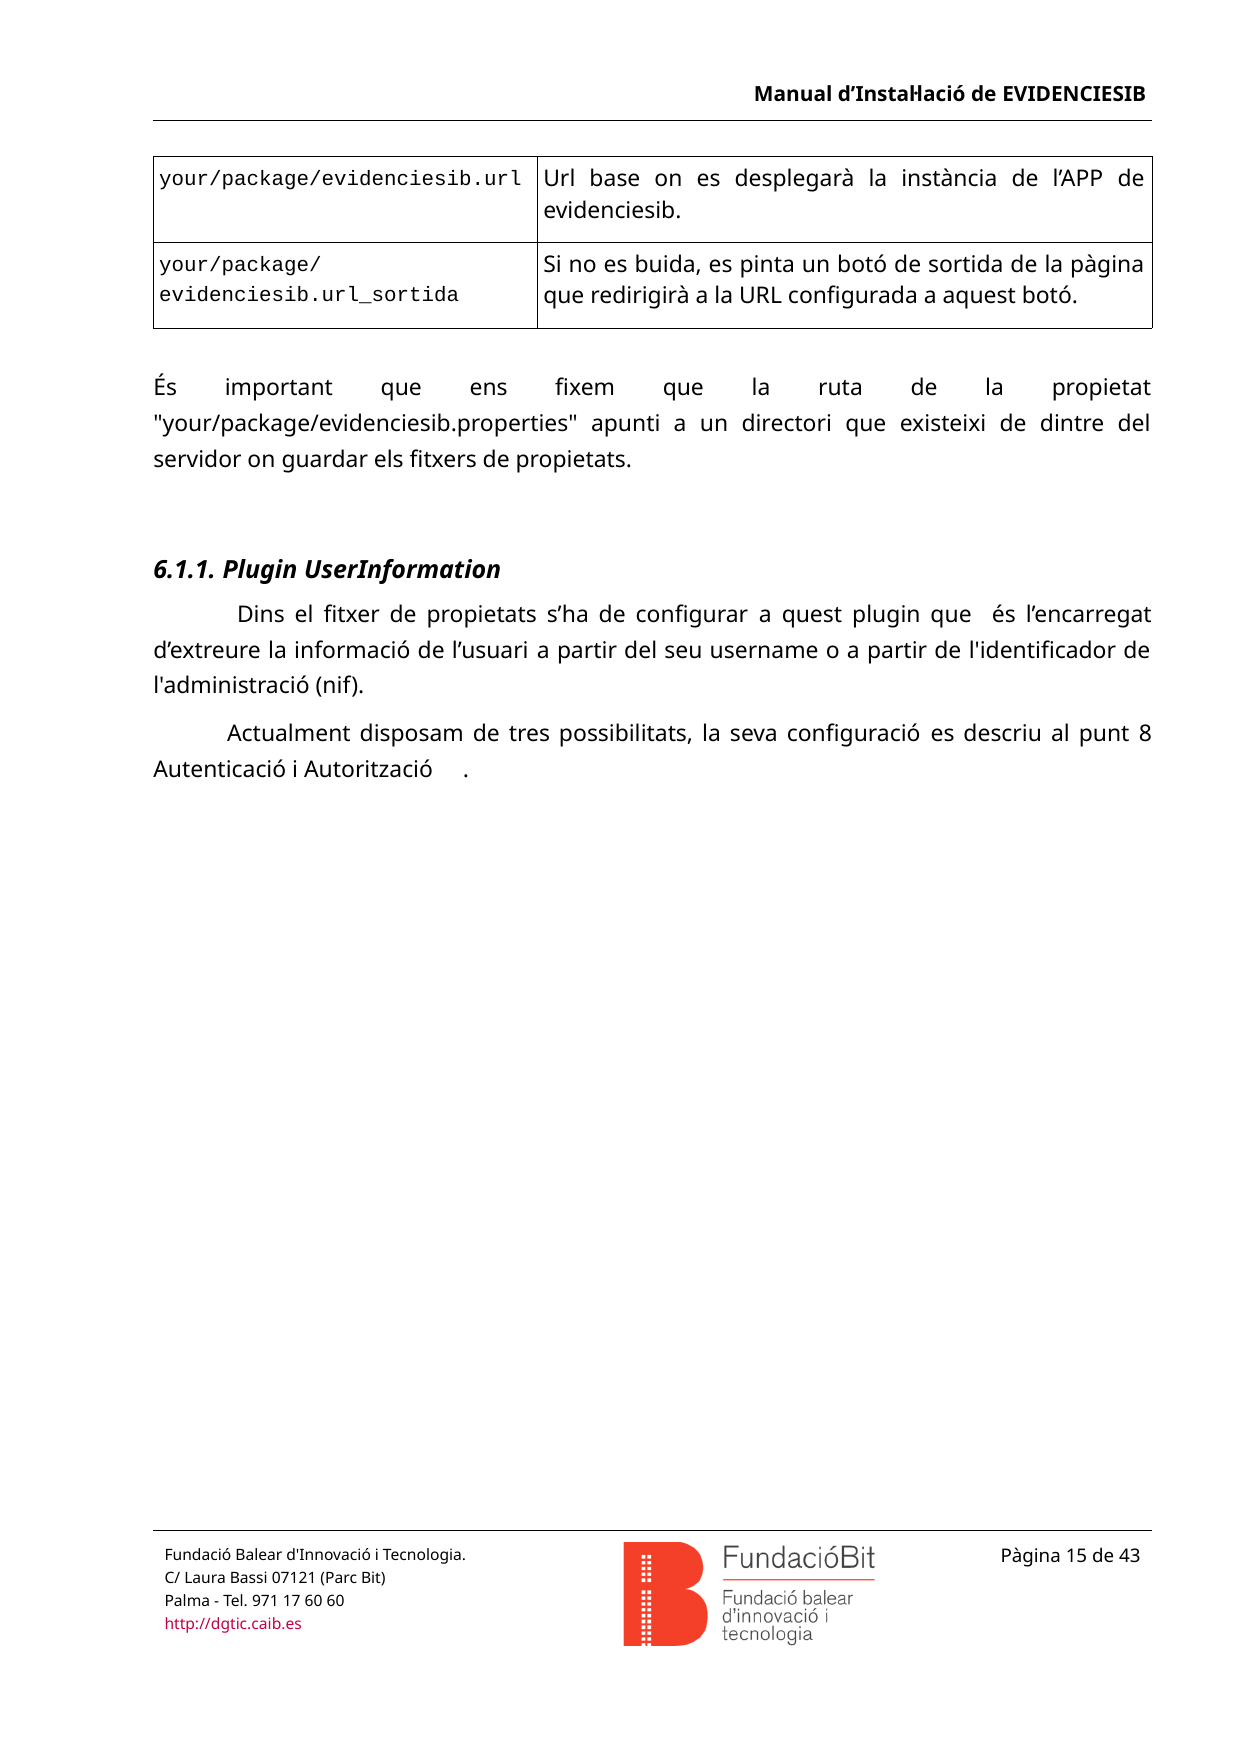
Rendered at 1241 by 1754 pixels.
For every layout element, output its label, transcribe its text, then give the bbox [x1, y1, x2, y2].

text És important que ens fixem que la ruta de la propietat "your/package/evidenciesib.properties" apunti a un directori que existeixi de dintre del servidor on guardar els fitxers de propietats. [153, 371, 1152, 474]
table_cell Si no es buida, es pinta un botó de sortida de la pàgina que redirigirà a la URL configurada a aquest botó. [538, 243, 1152, 328]
table_cell your/package/evidenciesib.url_sortida [154, 243, 537, 328]
table_cell Url base on es desplegarà la instància de l’APP de evidenciesib. [538, 157, 1152, 242]
table_cell your/package/evidenciesib.url [154, 157, 537, 242]
text Dins el fitxer de propietats s’ha de configurar a quest plugin que és l’encarregat d’extreure la informació de l’usuari a partir del seu username o a partir de l'identificador de l'administració (nif). [153, 598, 1152, 701]
text Actualment disposam de tres possibilitats, la seva configuració es descriu al punt 8 Autenticació i Autorització . [153, 717, 1152, 784]
picture [623, 1542, 875, 1646]
subtitle Plugin UserInformation [153, 552, 1152, 586]
